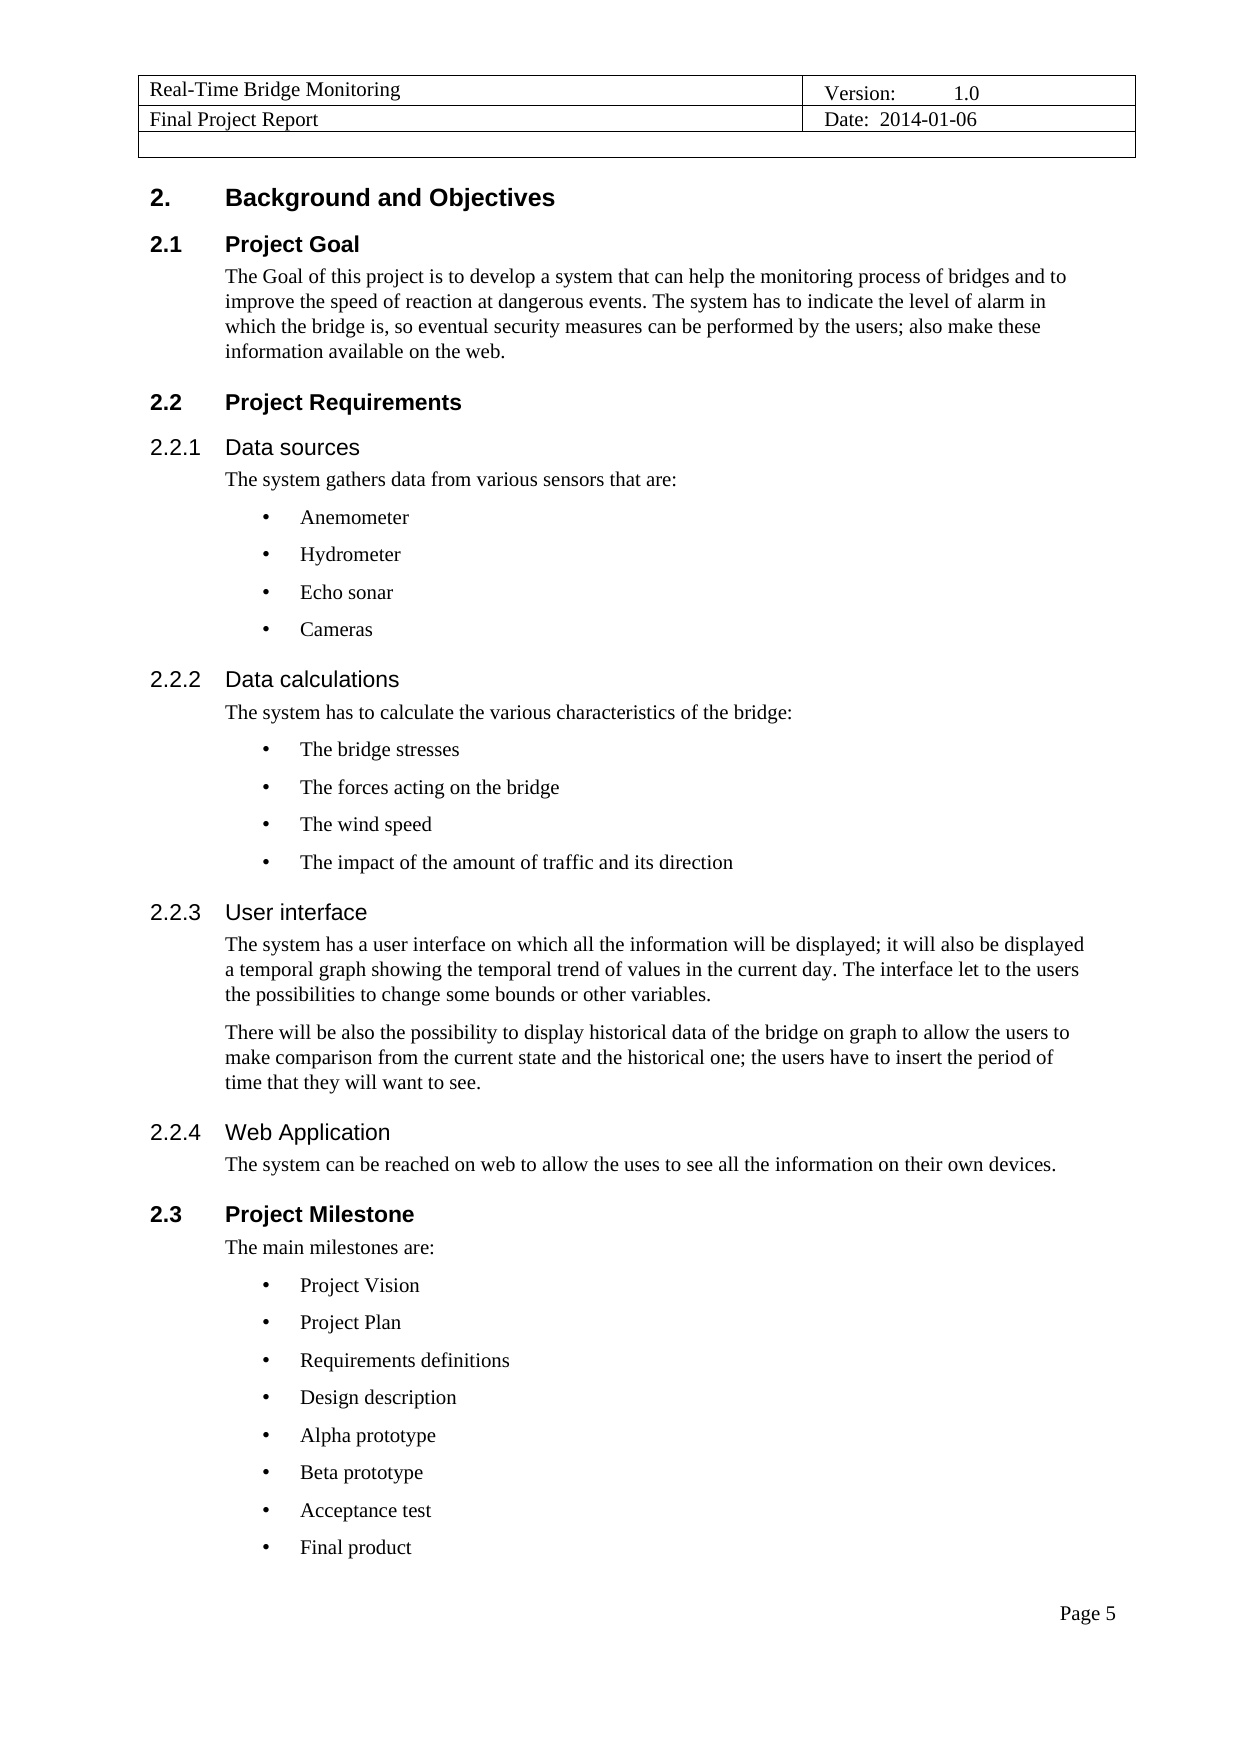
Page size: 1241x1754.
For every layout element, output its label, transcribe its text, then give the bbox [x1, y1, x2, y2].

subtitle Web Application [150, 1119, 1090, 1145]
text The Goal of this project is to develop a system that can help the monitoring process of bridges and to improve the speed of reaction at dangerous events. The system has to indicate the level of alarm in which the bridge is, so eventual security measures can be performed by the users; also make these information available on the web. [225, 263, 1090, 363]
subtitle Project Goal [150, 231, 1090, 257]
list Hydrometer [262, 541, 1090, 566]
subtitle Background and Objectives [150, 183, 1090, 212]
list Project Vision [262, 1272, 1090, 1297]
text The system has to calculate the various characteristics of the bridge: [225, 699, 1090, 724]
list Project Plan [262, 1309, 1090, 1334]
list Final product [262, 1534, 1090, 1559]
text The main milestones are: [225, 1234, 1090, 1259]
text There will be also the possibility to display historical data of the bridge on graph to allow the users to make comparison from the current state and the historical one; the users have to insert the period of time that they will want to see. [225, 1019, 1090, 1094]
list Cameras [262, 616, 1090, 641]
list The forces acting on the bridge [262, 774, 1090, 799]
list The wind speed [262, 811, 1090, 836]
list Design description [262, 1384, 1090, 1409]
subtitle User interface [150, 899, 1090, 925]
subtitle Data sources [150, 433, 1090, 460]
list Anemometer [262, 504, 1090, 529]
text The system has a user interface on which all the information will be displayed; it will also be displayed a temporal graph showing the temporal trend of values in the current day. The interface let to the users the possibilities to change some bounds or other variables. [225, 931, 1090, 1006]
subtitle Project Requirements [150, 388, 1090, 415]
subtitle Project Milestone [150, 1201, 1090, 1228]
subtitle Data calculations [150, 666, 1090, 692]
list Alpha prototype [262, 1422, 1090, 1447]
list Requirements definitions [262, 1347, 1090, 1372]
list Echo sonar [262, 579, 1090, 604]
list Acceptance test [262, 1497, 1090, 1522]
text The system gathers data from various sensors that are: [225, 466, 1090, 491]
list The bridge stresses [262, 736, 1090, 761]
list The impact of the amount of traffic and its direction [262, 849, 1090, 874]
list Beta prototype [262, 1459, 1090, 1484]
text The system can be reached on web to allow the uses to see all the information on their own devices. [225, 1151, 1090, 1176]
